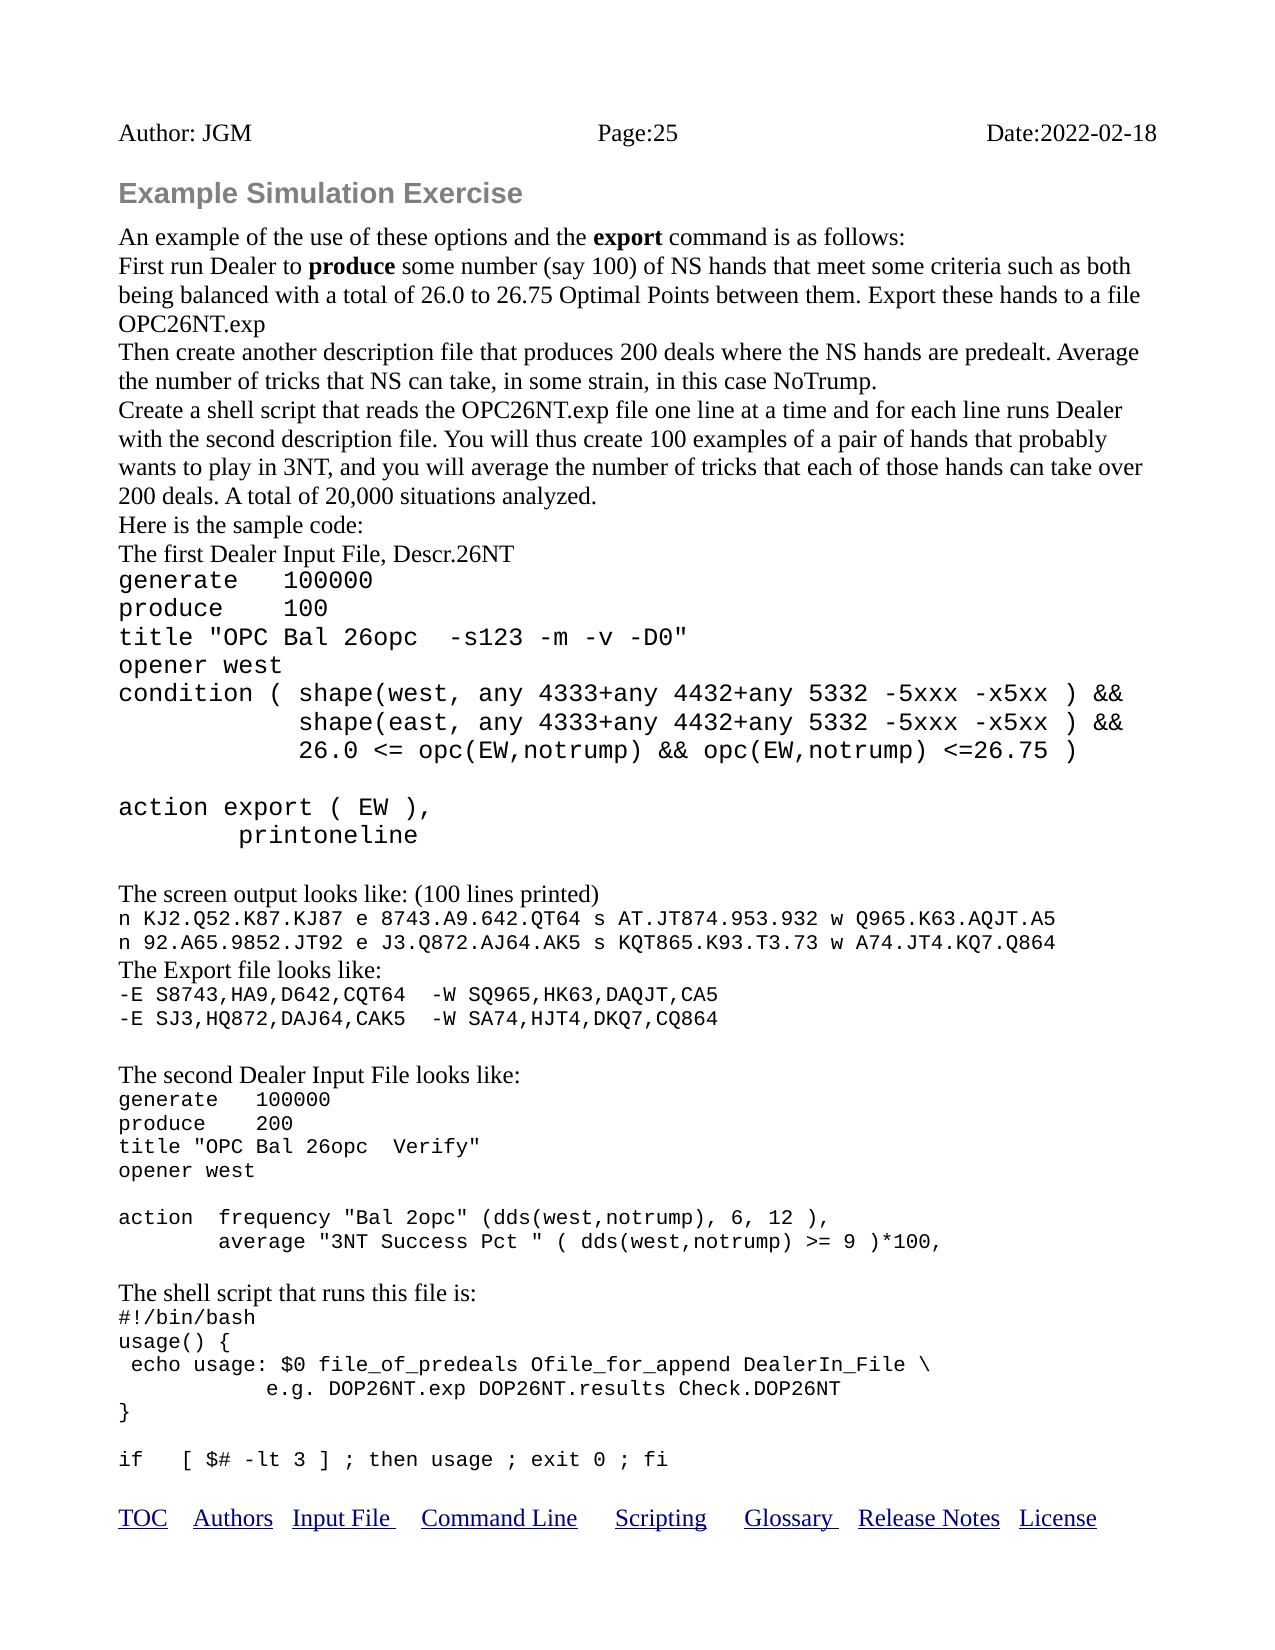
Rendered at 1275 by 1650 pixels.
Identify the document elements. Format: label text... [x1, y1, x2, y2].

text } [118, 1402, 1157, 1425]
text opener west [118, 652, 1157, 681]
text e.g. DOP26NT.exp DOP26NT.results Check.DOP26NT [118, 1378, 1157, 1402]
text title "OPC Bal 26opc Verify" [118, 1136, 1157, 1160]
text produce 200 [118, 1113, 1157, 1136]
text echo usage: $0 file_of_predeals Ofile_for_append DealerIn_File \ [118, 1354, 1157, 1378]
text average "3NT Success Pct " ( dds(west,notrump) >= 9 )*100, [118, 1231, 1157, 1254]
text usage() { [118, 1331, 1157, 1354]
text An example of the use of these options and the export command is as follows: [118, 222, 1157, 251]
text condition ( shape(west, any 4333+any 4432+any 5332 -5xxx -x5xx ) && [118, 681, 1157, 709]
text title "OPC Bal 26opc -s123 -m -v -D0" [118, 624, 1157, 652]
text First run Dealer to produce some number (say 100) of NS hands that meet some criteria such as both being balanced with a total of 26.0 to 26.75 Optimal Points between them. Export these hands to a file OPC26NT.exp [118, 251, 1157, 337]
text produce 100 [118, 596, 1157, 624]
text n 92.A65.9852.JT92 e J3.Q872.AJ64.AK5 s KQT865.K93.T3.73 w A74.JT4.KQ7.Q864 [118, 932, 1157, 956]
text The screen output looks like: (100 lines printed) [118, 879, 1157, 908]
text action export ( EW ), [118, 794, 1157, 822]
text if [ $# -lt 3 ] ; then usage ; exit 0 ; fi [118, 1449, 1157, 1472]
text opener west [118, 1160, 1157, 1184]
subtitle Example Simulation Exercise [118, 176, 1157, 210]
text Then create another description file that produces 200 deals where the NS hands are predealt. Average the number of tricks that NS can take, in some strain, in this case NoTrump. [118, 337, 1157, 395]
text The second Dealer Input File looks like: [118, 1060, 1157, 1089]
text printoneline [118, 822, 1157, 851]
text action frequency "Bal 2opc" (dds(west,notrump), 6, 12 ), [118, 1207, 1157, 1231]
text #!/bin/bash [118, 1307, 1157, 1331]
text generate 100000 [118, 567, 1157, 596]
text Create a shell script that reads the OPC26NT.exp file one line at a time and for each line runs Dealer with the second description file. You will thus create 100 examples of a pair of hands that probably wants to play in 3NT, and you will average the number of tricks that each of those hands can take over 200 deals. A total of 20,000 situations analyzed. [118, 395, 1157, 510]
text Here is the sample code: [118, 510, 1157, 539]
text -E S8743,HA9,D642,CQT64 -W SQ965,HK63,DAQJT,CA5 [118, 984, 1157, 1008]
text 26.0 <= opc(EW,notrump) && opc(EW,notrump) <=26.75 ) [118, 737, 1157, 766]
text -E SJ3,HQ872,DAJ64,CAK5 -W SA74,HJT4,DKQ7,CQ864 [118, 1008, 1157, 1032]
text The Export file looks like: [118, 956, 1157, 984]
text n KJ2.Q52.K87.KJ87 e 8743.A9.642.QT64 s AT.JT874.953.932 w Q965.K63.AQJT.A5 [118, 908, 1157, 932]
text shape(east, any 4333+any 4432+any 5332 -5xxx -x5xx ) && [118, 709, 1157, 737]
text The shell script that runs this file is: [118, 1278, 1157, 1307]
text The first Dealer Input File, Descr.26NT [118, 539, 1157, 567]
text generate 100000 [118, 1089, 1157, 1113]
